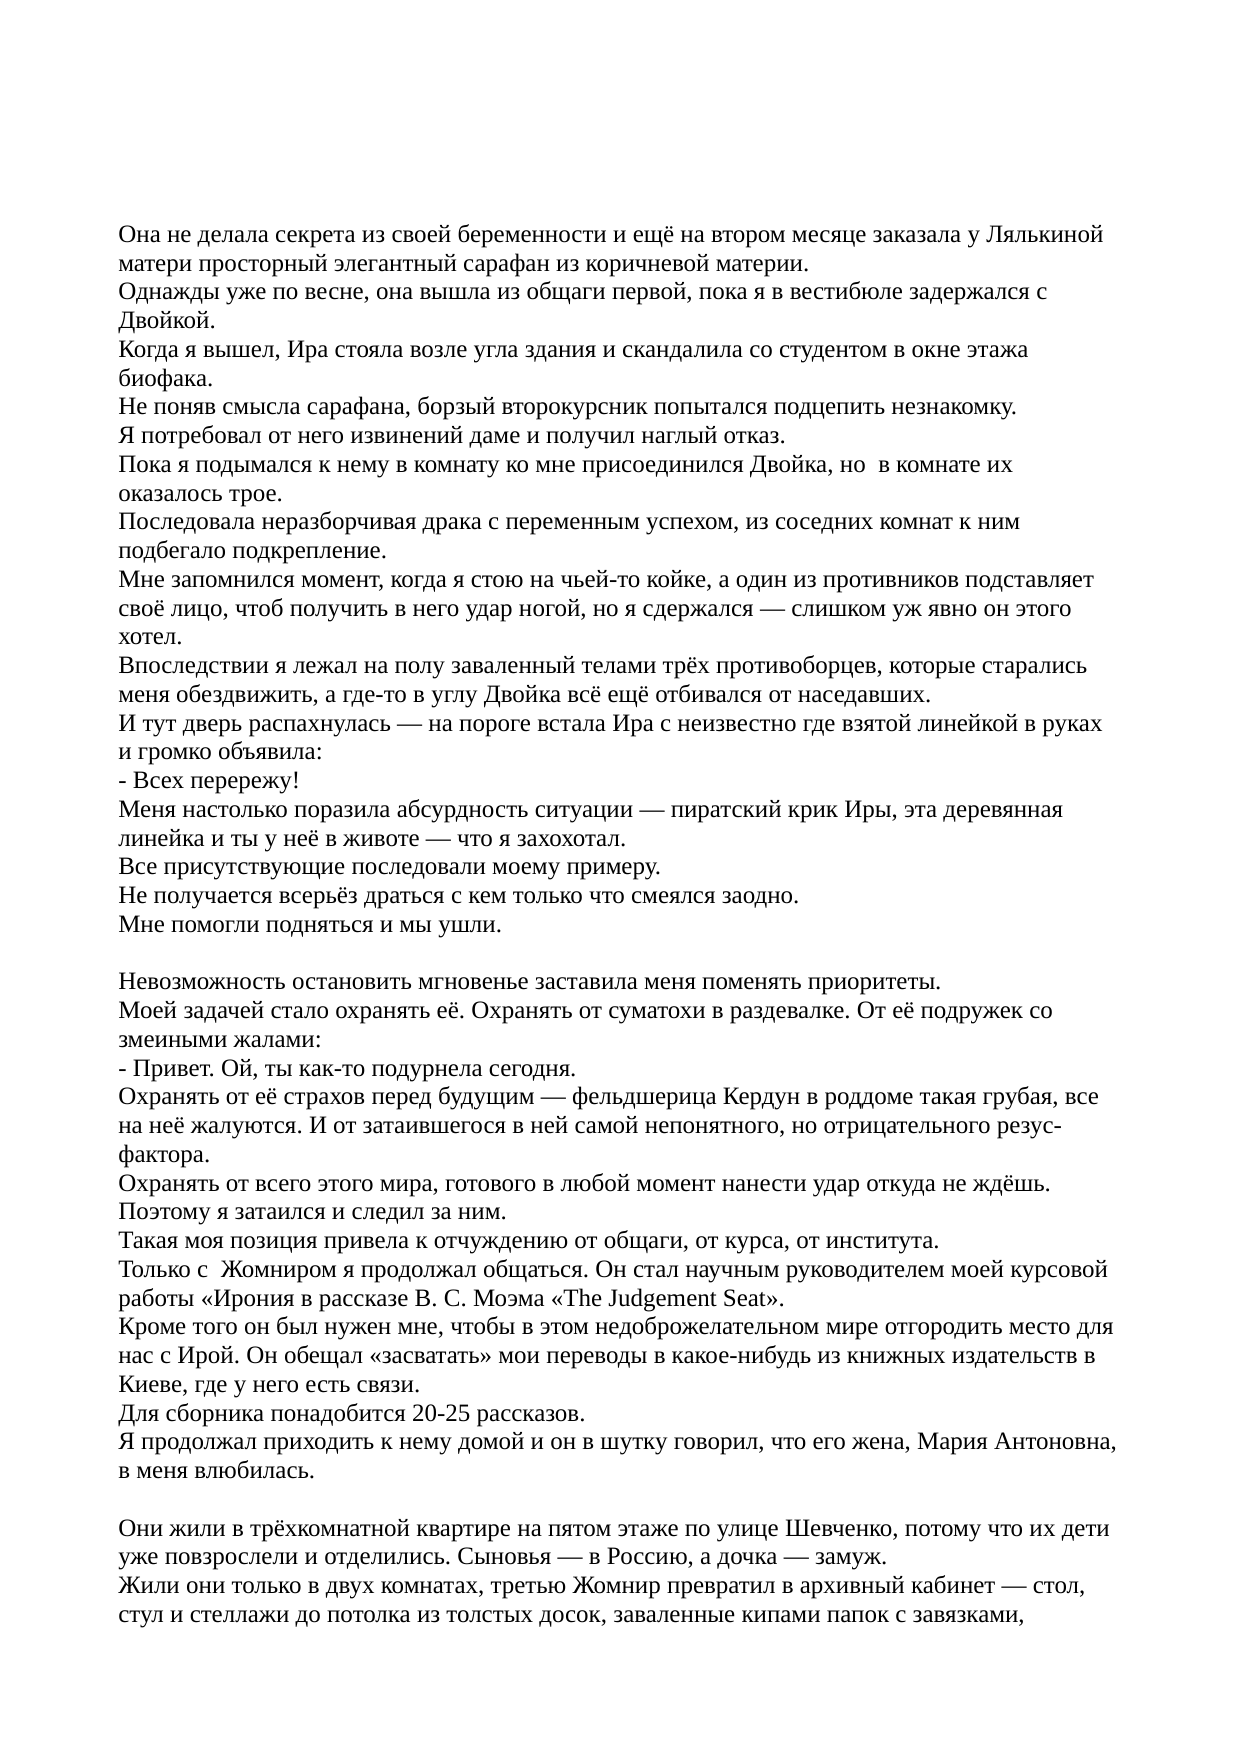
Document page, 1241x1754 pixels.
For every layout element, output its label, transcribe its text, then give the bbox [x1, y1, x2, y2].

text Невозможность остановить мгновенье заставила меня поменять приоритеты. [118, 966, 1122, 995]
text Моей задачей стало охранять её. Охранять от суматохи в раздевалке. От её подружек со змеиными жалами: [118, 995, 1122, 1053]
text Кроме того он был нужен мне, чтобы в этом недоброжелательном мире отгородить место для нас с Ирой. Он обещал «засватать» мои переводы в какое-нибудь из книжных издательств в Киеве, где у него есть связи. [118, 1311, 1122, 1398]
text Все присутствующие последовали моему примеру. [118, 851, 1122, 880]
text Мне помогли подняться и мы ушли. [118, 909, 1122, 938]
text Такая моя позиция привела к отчуждению от общаги, от курса, от института. [118, 1225, 1122, 1254]
text Для сборника понадобится 20-25 рассказов. [118, 1398, 1122, 1426]
text И тут дверь распахнулась — на пороге встала Ира с неизвестно где взятой линейкой в руках и громко объявила: [118, 708, 1122, 765]
text Последовала неразборчивая драка с переменным успехом, из соседних комнат к ним подбегало подкрепление. [118, 506, 1122, 564]
text Я продолжал приходить к нему домой и он в шутку говорил, что его жена, Мария Антоновна, в меня влюбилась. [118, 1426, 1122, 1484]
text Пока я подымался к нему в комнату ко мне присоединился Двойка, но в комнате их оказалось трое. [118, 449, 1122, 506]
text - Привет. Ой, ты как-то подурнела сегодня. [118, 1053, 1122, 1081]
text Мне запомнился момент, когда я стою на чьей-то койке, а один из противников подставляет своё лицо, чтоб получить в него удар ногой, но я сдержался — слишком уж явно он этого хотел. [118, 564, 1122, 650]
text Не получается всерьёз драться с кем только что смеялся заодно. [118, 880, 1122, 909]
text Впоследствии я лежал на полу заваленный телами трёх противоборцев, которые старались меня обездвижить, а где-то в углу Двойка всё ещё отбивался от наседавших. [118, 650, 1122, 708]
text Меня настолько поразила абсурдность ситуации — пиратский крик Иры, эта деревянная линейка и ты у неё в животе — что я захохотал. [118, 794, 1122, 851]
text Не поняв смысла сарафана, борзый второкурсник попытался подцепить незнакомку. [118, 391, 1122, 420]
text Охранять от её страхов перед будущим — фельдшерица Кердун в роддоме такая грубая, все на неё жалуются. И от затаившегося в ней самой непонятного, но отрицательного резус-фактора. [118, 1081, 1122, 1168]
text - Всех перережу! [118, 765, 1122, 794]
text Охранять от всего этого мира, готового в любой момент нанести удар откуда не ждёшь. Поэтому я затаился и следил за ним. [118, 1168, 1122, 1225]
text Я потребовал от него извинений даме и получил наглый отказ. [118, 420, 1122, 449]
text Однажды уже по весне, она вышла из общаги первой, пока я в вестибюле задержался с Двойкой. [118, 276, 1122, 334]
text Она не делала секрета из своей беременности и ещё на втором месяце заказала у Лялькиной матери просторный элегантный сарафан из коричневой материи. [118, 219, 1122, 276]
text Только с Жомниром я продолжал общаться. Он стал научным руководителем моей курсовой работы «Ирония в рассказе В. С. Моэма «The Judgement Seat». [118, 1254, 1122, 1311]
text Жили они только в двух комнатах, третью Жомнир превратил в архивный кабинет — стол, стул и стеллажи до потолка из толстых досок, заваленные кипами папок с завязками, [118, 1570, 1122, 1628]
text Когда я вышел, Ира стояла возле угла здания и скандалила со студентом в окне этажа биофака. [118, 334, 1122, 391]
text Они жили в трёхкомнатной квартире на пятом этаже по улице Шевченко, потому что их дети уже повзрослели и отделились. Сыновья — в Россию, а дочка — замуж. [118, 1513, 1122, 1570]
